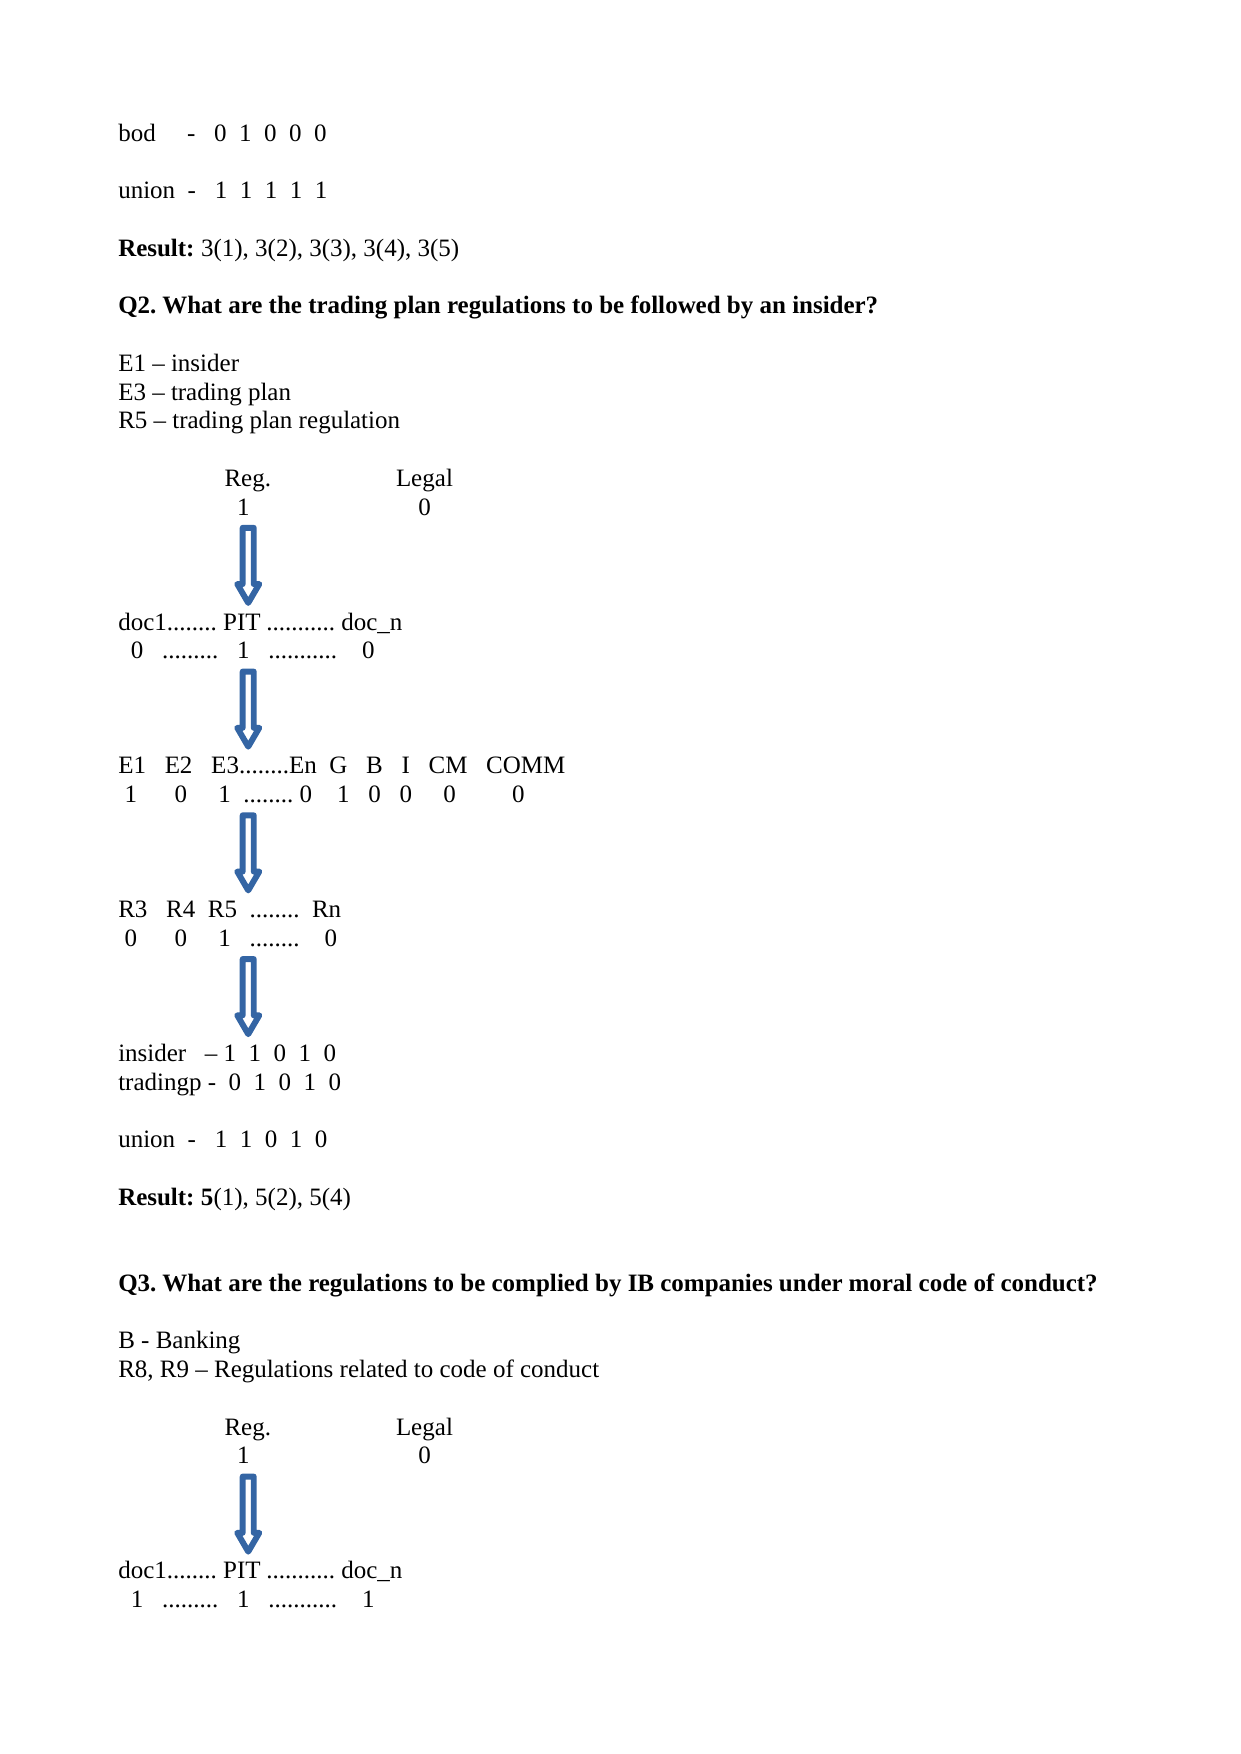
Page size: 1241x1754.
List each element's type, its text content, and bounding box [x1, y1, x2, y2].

text E3 – trading plan [118, 377, 1122, 406]
text insider – 1 1 0 1 0 [118, 1038, 1122, 1067]
text Reg. Legal [118, 463, 1122, 492]
text R8, R9 – Regulations related to code of conduct [118, 1354, 1122, 1383]
text Reg. Legal [118, 1412, 1122, 1441]
text Q3. What are the regulations to be complied by IB companies under moral code of conduct? [118, 1268, 1122, 1297]
text doc1........ PIT ........... doc_n [118, 1556, 1122, 1584]
text R3 R4 R5 ........ Rn [118, 894, 1122, 923]
text Result: 5(1), 5(2), 5(4) [118, 1182, 1122, 1211]
text E1 E2 E3........En G B I CM COMM [118, 751, 1122, 779]
text 1 0 [118, 1441, 1122, 1469]
text Q2. What are the trading plan regulations to be followed by an insider? [118, 291, 1122, 319]
text 1 0 1 ........ 0 1 0 0 0 0 [118, 779, 1122, 808]
text 0 ......... 1 ........... 0 [118, 636, 1122, 664]
text R5 – trading plan regulation [118, 406, 1122, 434]
text 1 ......... 1 ........... 1 [118, 1584, 1122, 1613]
text 1 0 [118, 492, 1122, 521]
text doc1........ PIT ........... doc_n [118, 607, 1122, 636]
text 0 0 1 ........ 0 [118, 923, 1122, 952]
text bod - 0 1 0 0 0 [118, 118, 1122, 147]
text tradingp - 0 1 0 1 0 [118, 1067, 1122, 1096]
text Result: 3(1), 3(2), 3(3), 3(4), 3(5) [118, 233, 1122, 262]
text B - Banking [118, 1326, 1122, 1354]
text E1 – insider [118, 348, 1122, 377]
text union - 1 1 0 1 0 [118, 1124, 1122, 1153]
text union - 1 1 1 1 1 [118, 176, 1122, 204]
